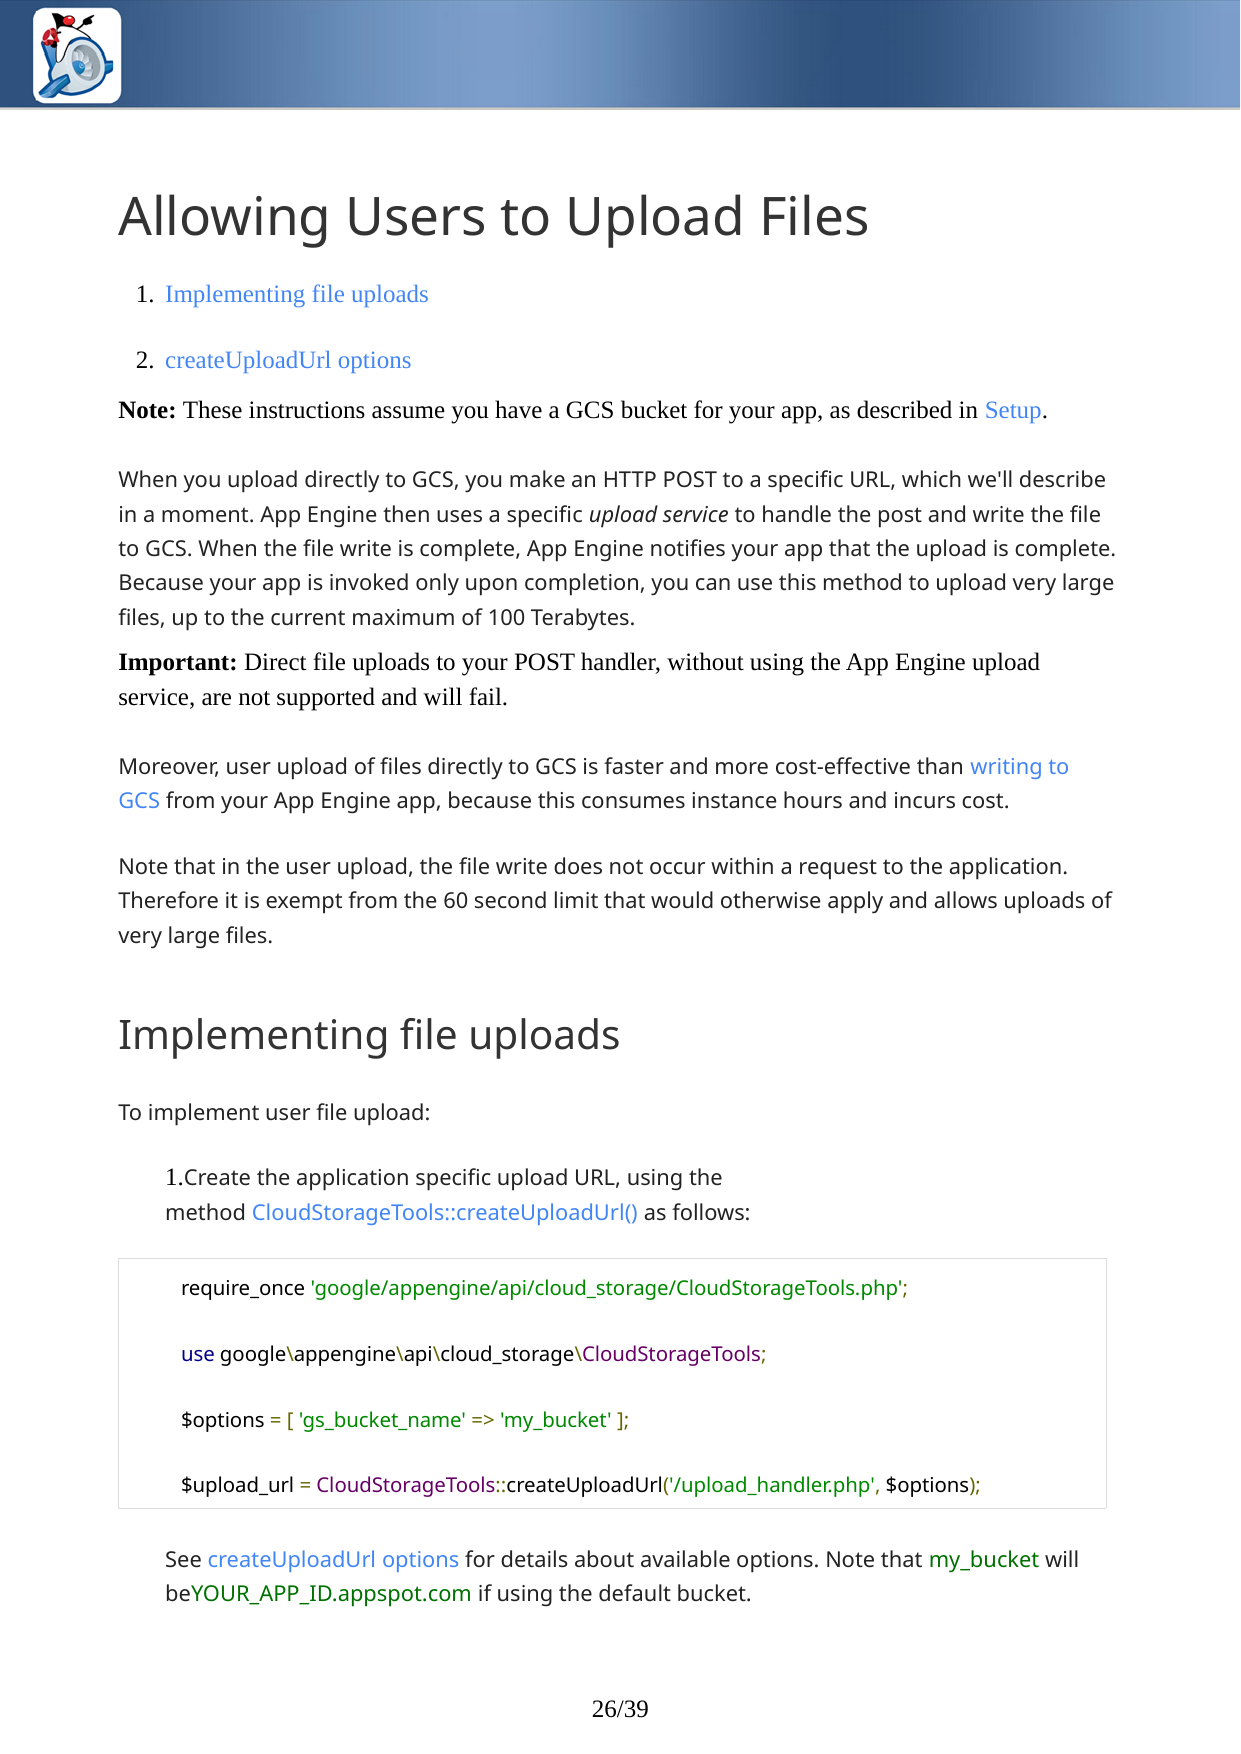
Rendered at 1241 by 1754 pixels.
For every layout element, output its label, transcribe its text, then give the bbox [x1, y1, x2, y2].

picture [0, 0, 1241, 110]
text Moreover, user upload of files directly to GCS is faster and more cost-effective than writing to GCS from your App Engine app, because this consumes instance hours and incurs cost. [118, 746, 1122, 815]
text Important: Direct file uploads to your POST handler, without using the App Engine upload service, are not supported and will fail. [118, 647, 1122, 710]
list See createUploadUrl options for details about available options. Note that my_bucket will beYOUR_APP_ID.appspot.com if using the default bucket. [118, 1539, 1106, 1608]
text When you upload directly to GCS, you make an HTTP POST to a specific URL, which we'll describe in a moment. App Engine then uses a specific upload service to handle the post and write the file to GCS. When the file write is complete, App Engine notifies your app that the upload is complete. Because your app is invoked only upon completion, you can use this method to upload very large files, up to the current maximum of 100 Terabytes. [118, 459, 1122, 631]
list $upload_url = CloudStorageTools::createUploadUrl('/upload_handler.php', $options); [119, 1455, 1106, 1508]
list Implementing file uploads [136, 279, 1106, 308]
list createUploadUrl options [136, 345, 1106, 373]
subtitle Implementing file uploads [118, 1006, 1122, 1061]
text To implement user file upload: [118, 1092, 1122, 1127]
list use google\appengine\api\cloud_storage\CloudStorageTools; [119, 1323, 1106, 1367]
list require_once 'google/appengine/api/cloud_storage/CloudStorageTools.php'; [119, 1259, 1106, 1302]
list $options = [ 'gs_bucket_name' => 'my_bucket' ]; [119, 1389, 1106, 1433]
list Create the application specific upload URL, using the method CloudStorageTools::createUploadUrl() as follows: [118, 1158, 1106, 1227]
text Note: These instructions assume you have a GCS bucket for your app, as described in Setup. [118, 395, 1122, 424]
subtitle Allowing Users to Upload Files [118, 178, 1122, 251]
text Note that in the user upload, the file write does not occur within a request to the application. Therefore it is exempt from the 60 second limit that would otherwise apply and allows uploads of very large files. [118, 846, 1122, 949]
